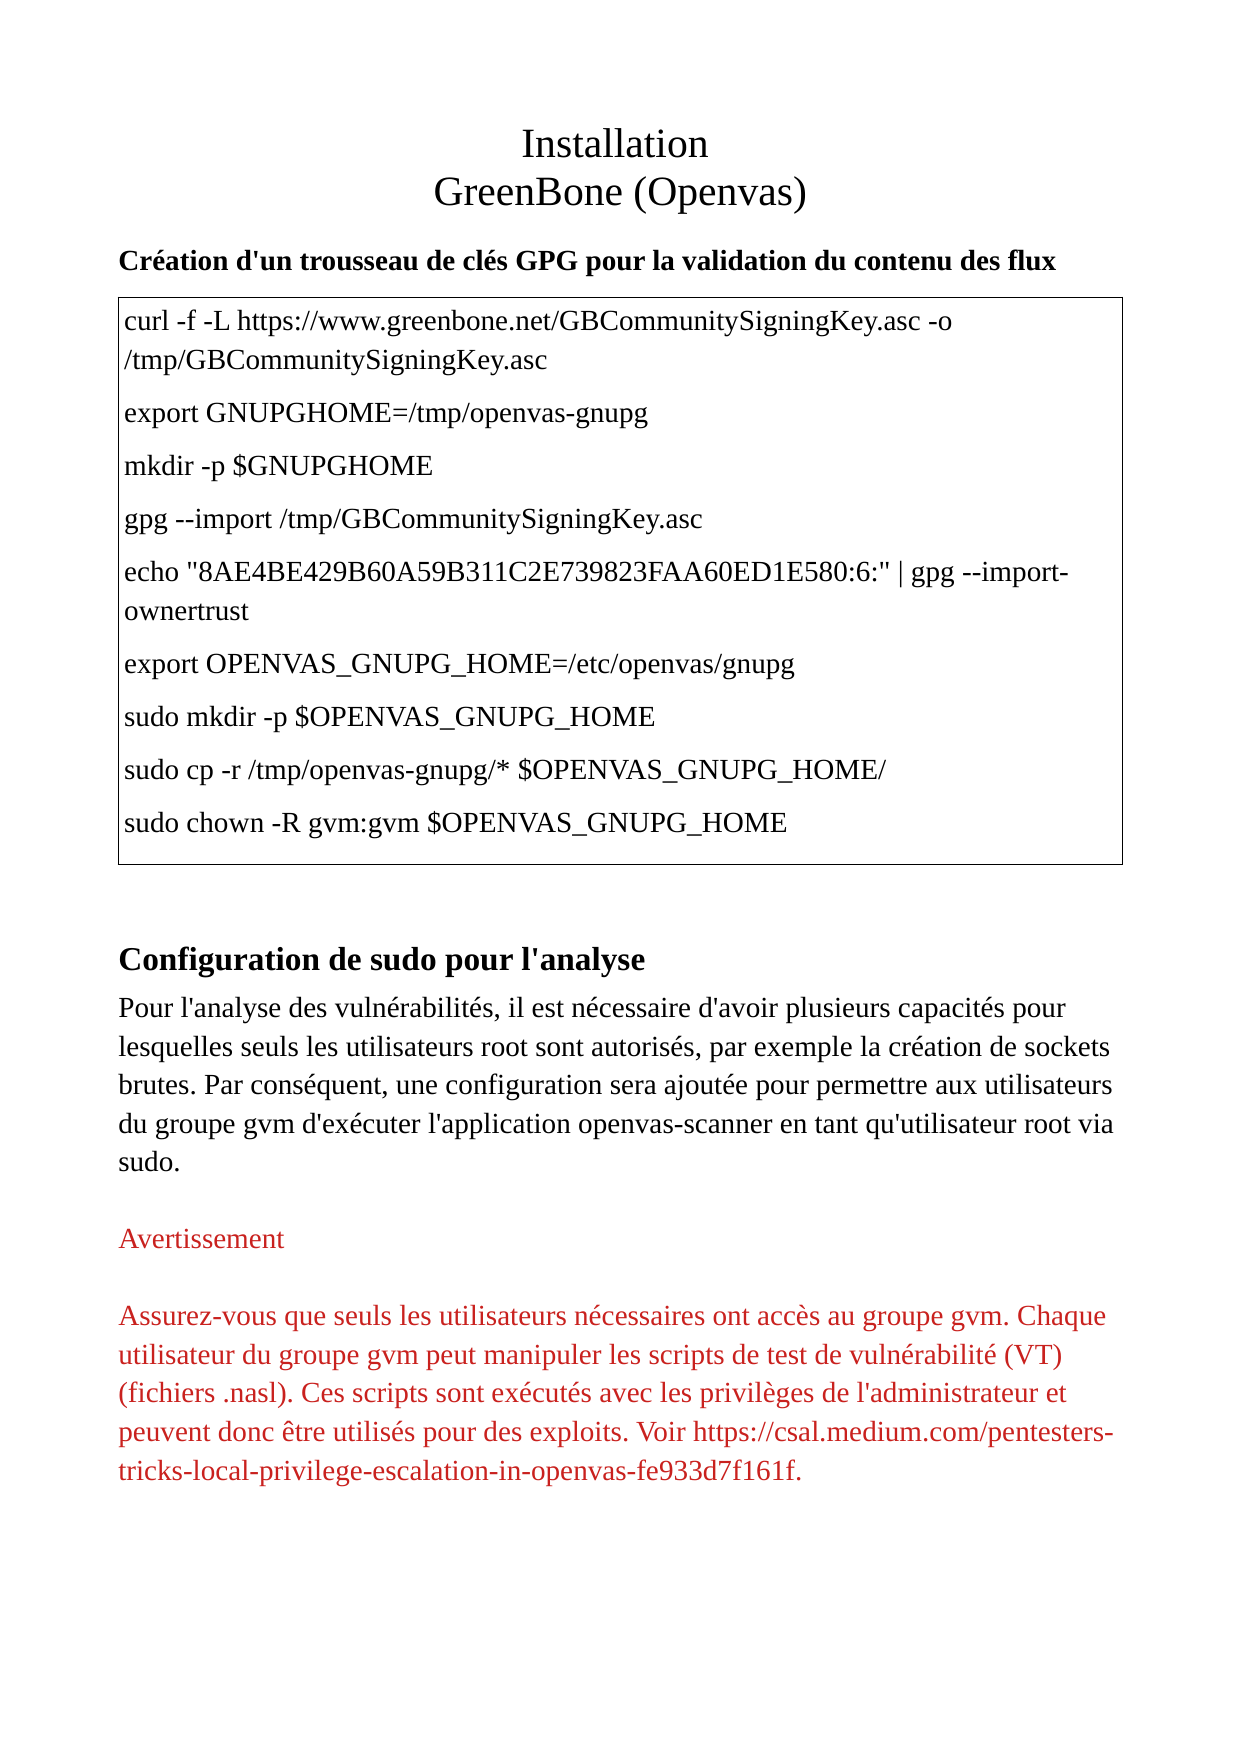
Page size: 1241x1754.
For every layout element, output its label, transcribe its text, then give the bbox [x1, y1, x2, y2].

text Pour l'analyse des vulnérabilités, il est nécessaire d'avoir plusieurs capacités pour lesquelles seuls les utilisateurs root sont autorisés, par exemple la création de sockets brutes. Par conséquent, une configuration sera ajoutée pour permettre aux utilisateurs du groupe gvm d'exécuter l'application openvas-scanner en tant qu'utilisateur root via sudo. Avertissement Assurez-vous que seuls les utilisateurs nécessaires ont accès au groupe gvm. Chaque utilisateur du groupe gvm peut manipuler les scripts de test de vulnérabilité (VT) (fichiers .nasl). Ces scripts sont exécutés avec les privilèges de l'administrateur et peuvent donc être utilisés pour des exploits. Voir https://csal.medium.com/pentesters-tricks-local-privilege-escalation-in-openvas-fe933d7f161f. [118, 990, 1122, 1486]
table_header curl -f -L https://www.greenbone.net/GBCommunitySigningKey.asc -o /tmp/GBCommunitySigningKey.asc export GNUPGHOME=/tmp/openvas-gnupg mkdir -p $GNUPGHOME gpg --import /tmp/GBCommunitySigningKey.asc echo "8AE4BE429B60A59B311C2E739823FAA60ED1E580:6:" | gpg --import-ownertrust export OPENVAS_GNUPG_HOME=/etc/openvas/gnupg sudo mkdir -p $OPENVAS_GNUPG_HOME sudo cp -r /tmp/openvas-gnupg/* $OPENVAS_GNUPG_HOME/ sudo chown -R gvm:gvm $OPENVAS_GNUPG_HOME [119, 298, 1122, 864]
text Création d'un trousseau de clés GPG pour la validation du contenu des flux [118, 243, 1122, 277]
subtitle Configuration de sudo pour l'analyse [118, 939, 1122, 978]
